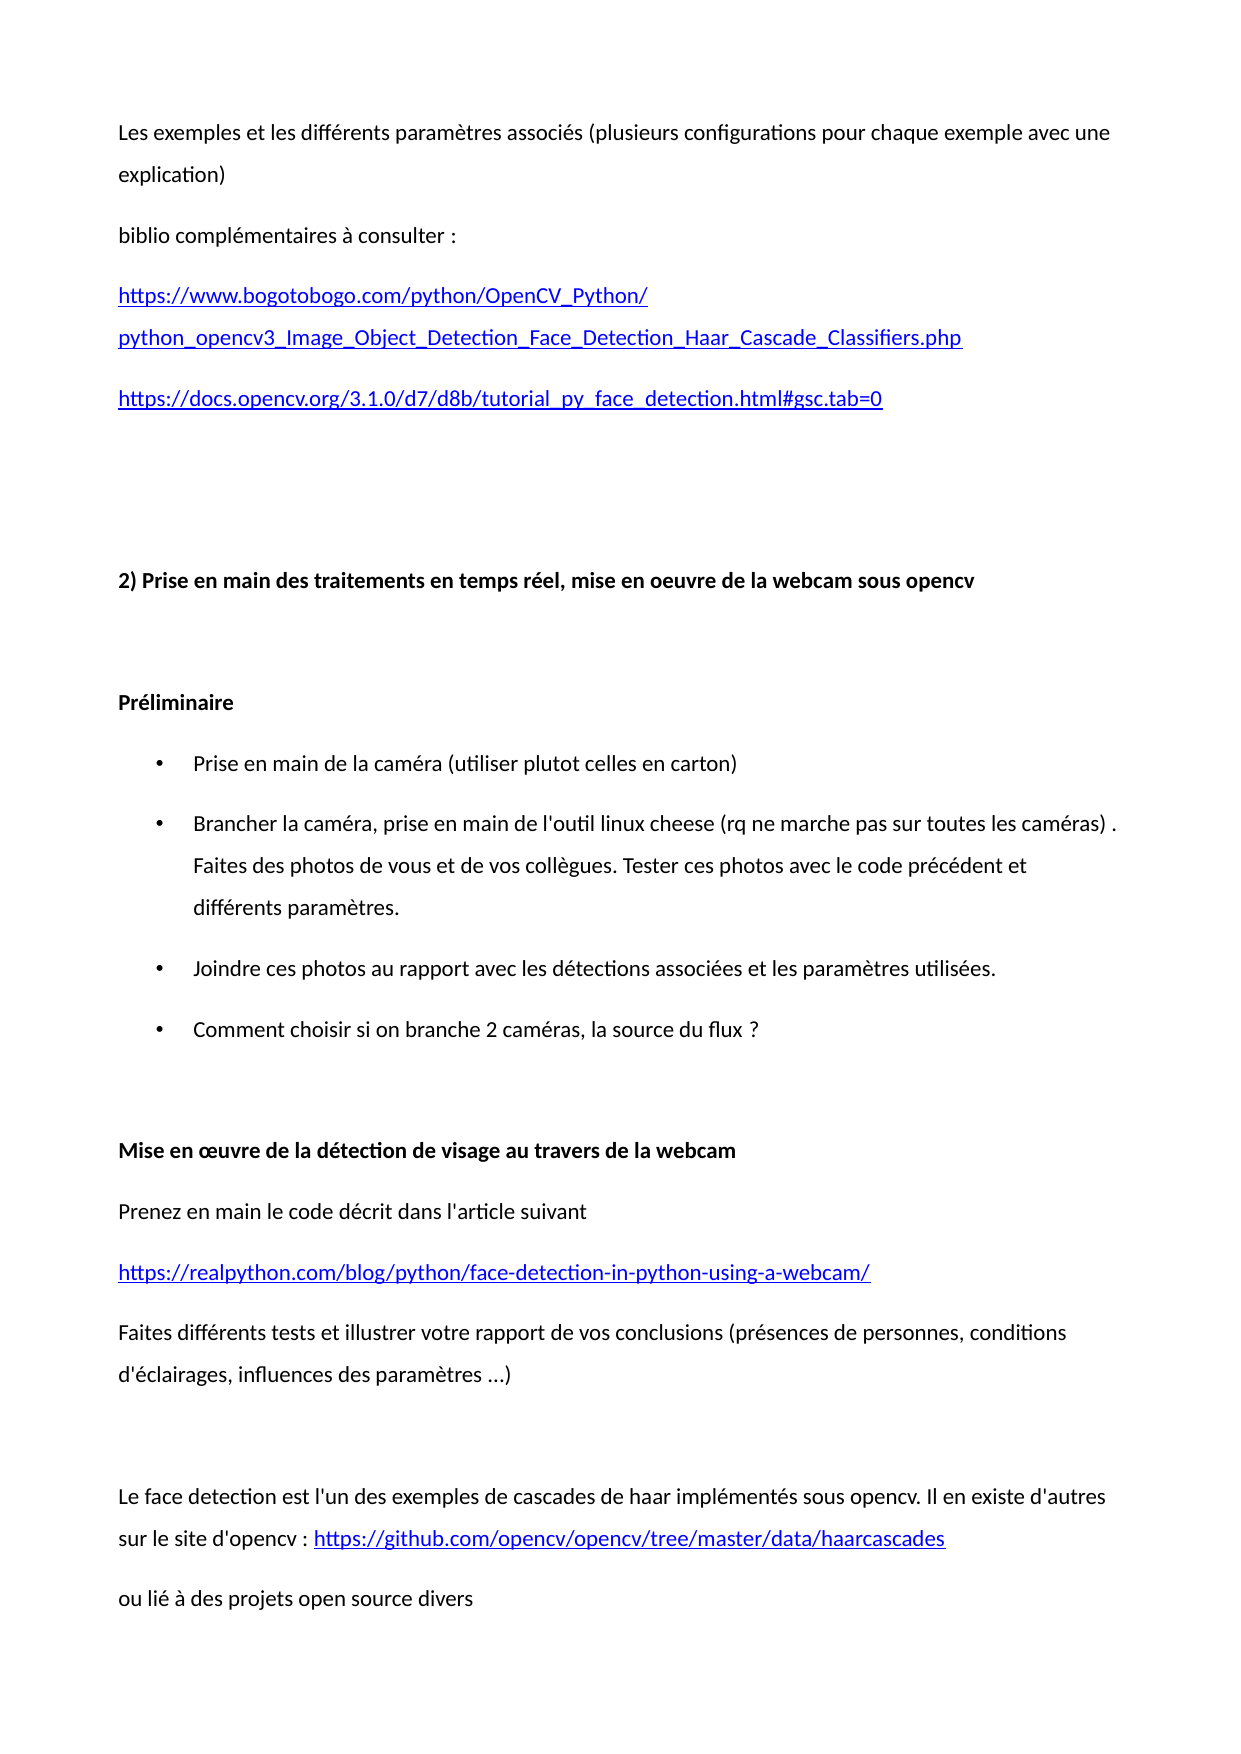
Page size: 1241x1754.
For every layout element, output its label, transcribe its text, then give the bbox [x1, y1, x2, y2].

list Brancher la caméra, prise en main de l'outil linux cheese (rq ne marche pas sur toutes les caméras) . Faites des photos de vous et de vos collègues. Tester ces photos avec le code précédent et différents paramètres. [156, 809, 1122, 921]
text biblio complémentaires à consulter : [118, 221, 1122, 249]
text Mise en œuvre de la détection de visage au travers de la webcam [118, 1136, 1122, 1164]
text Préliminaire [118, 688, 1122, 716]
list Prise en main de la caméra (utiliser plutot celles en carton) [156, 749, 1122, 777]
text Faites différents tests et illustrer votre rapport de vos conclusions (présences de personnes, conditions d'éclairages, influences des paramètres ...) [118, 1318, 1122, 1388]
text https://www.bogotobogo.com/python/OpenCV_Python/python_opencv3_Image_Object_Detection_Face_Detection_Haar_Cascade_Classifiers.php [118, 282, 1122, 352]
text https://realpython.com/blog/python/face-detection-in-python-using-a-webcam/ [118, 1258, 1122, 1286]
text Le face detection est l'un des exemples de cascades de haar implémentés sous opencv. Il en existe d'autres sur le site d'opencv : https://github.com/opencv/opencv/tree/master/data/haarcascades [118, 1482, 1122, 1552]
text Les exemples et les différents paramètres associés (plusieurs configurations pour chaque exemple avec une explication) [118, 118, 1122, 188]
text Prenez en main le code décrit dans l'article suivant [118, 1197, 1122, 1225]
text https://docs.opencv.org/3.1.0/d7/d8b/tutorial_py_face_detection.html#gsc.tab=0 [118, 384, 1122, 412]
list Comment choisir si on branche 2 caméras, la source du flux ? [156, 1015, 1122, 1043]
text 2) Prise en main des traitements en temps réel, mise en oeuvre de la webcam sous opencv [118, 566, 1122, 594]
text ou lié à des projets open source divers [118, 1584, 1122, 1613]
list Joindre ces photos au rapport avec les détections associées et les paramètres utilisées. [156, 954, 1122, 982]
